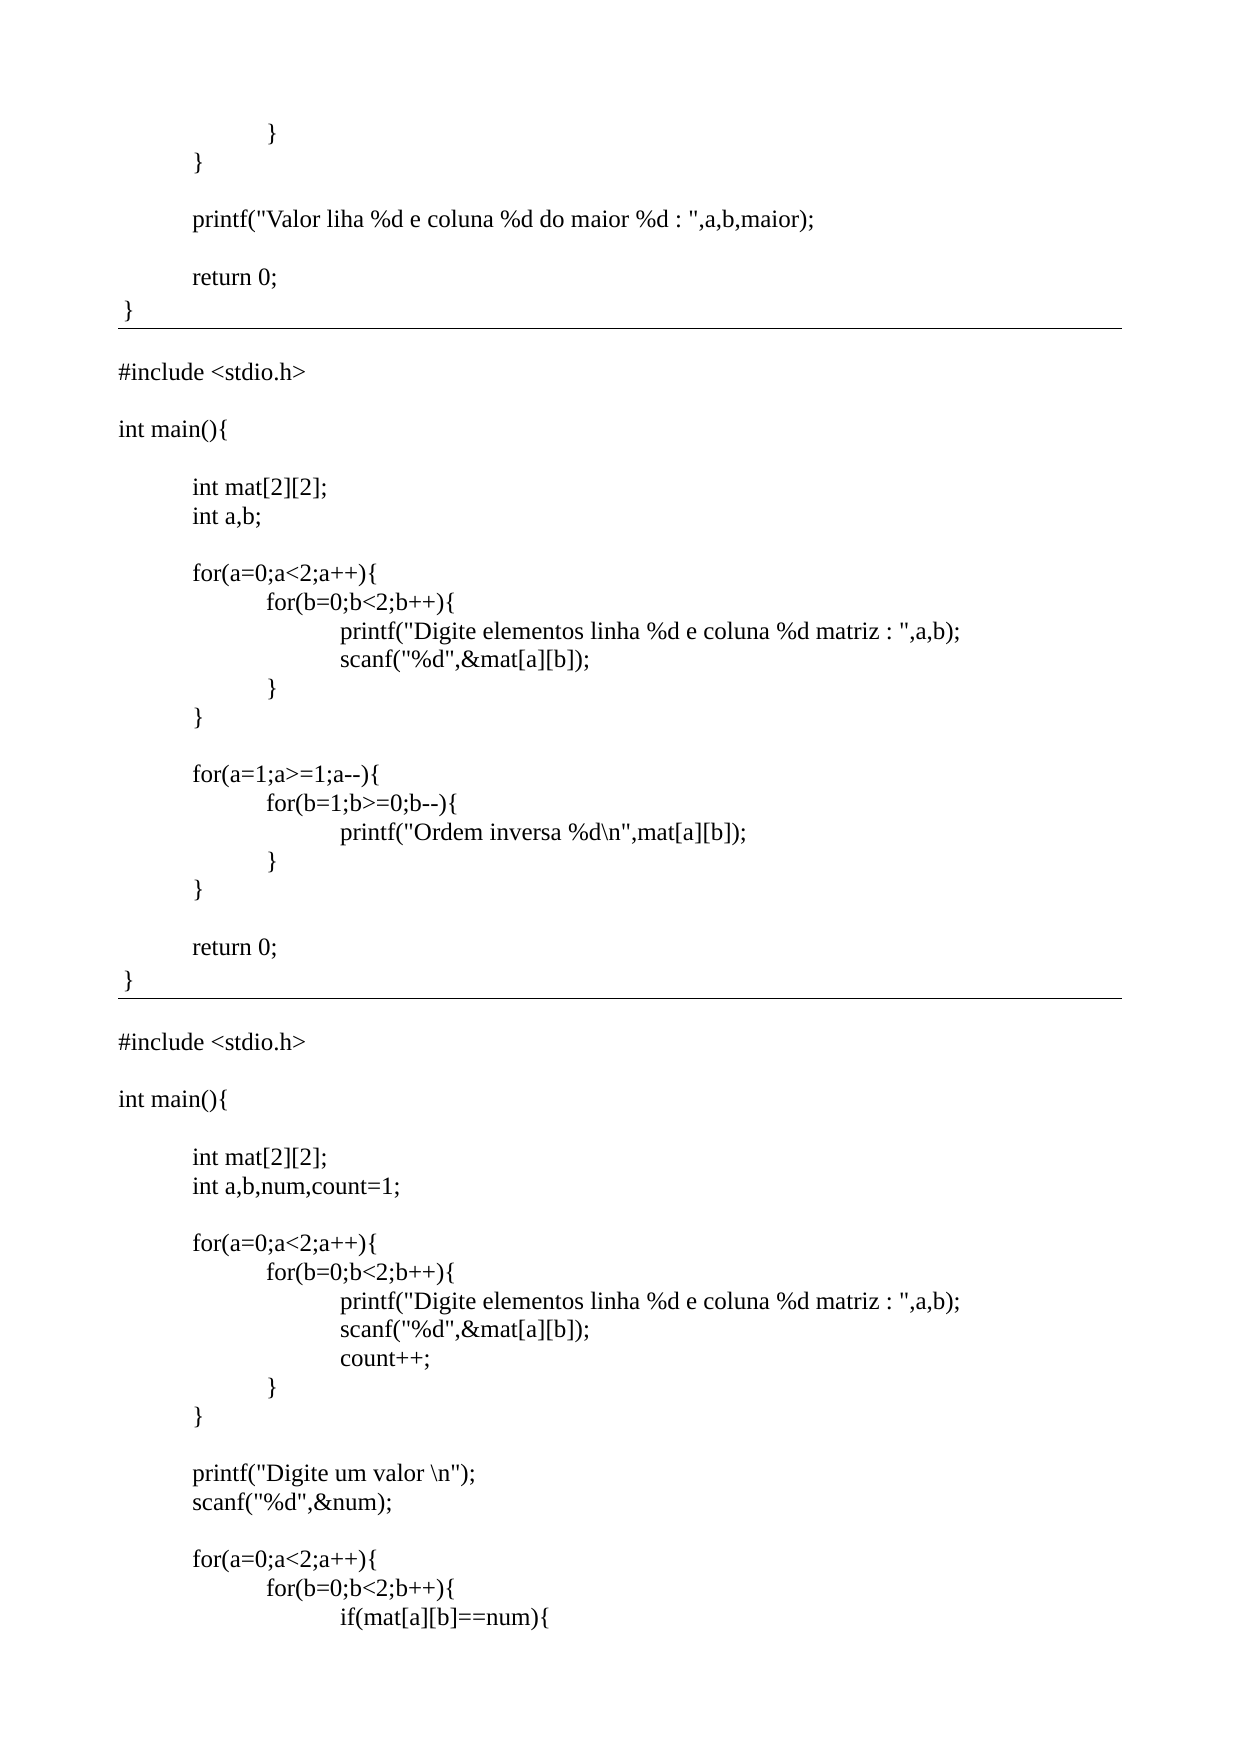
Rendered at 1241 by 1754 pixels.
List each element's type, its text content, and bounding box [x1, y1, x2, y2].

text } [118, 702, 1122, 731]
text for(b=1;b>=0;b--){ [118, 788, 1122, 817]
text printf("Ordem inversa %d\n",mat[a][b]); [118, 817, 1122, 846]
text count++; [118, 1343, 1122, 1372]
text printf("Digite um valor \n"); [118, 1458, 1122, 1487]
text int main(){ [118, 414, 1122, 443]
text scanf("%d",&mat[a][b]); [118, 644, 1122, 673]
text } [118, 291, 1122, 328]
text } [118, 961, 1122, 998]
text } [118, 147, 1122, 176]
text printf("Digite elementos linha %d e coluna %d matriz : ",a,b); [118, 616, 1122, 644]
text printf("Valor liha %d e coluna %d do maior %d : ",a,b,maior); [118, 204, 1122, 233]
text } [118, 1372, 1122, 1401]
text return 0; [118, 262, 1122, 291]
text scanf("%d",&mat[a][b]); [118, 1314, 1122, 1343]
text for(a=0;a<2;a++){ [118, 1228, 1122, 1257]
text } [118, 846, 1122, 874]
text for(b=0;b<2;b++){ [118, 1257, 1122, 1286]
text } [118, 874, 1122, 903]
text #include <stdio.h> [118, 1027, 1122, 1056]
text #include <stdio.h> [118, 357, 1122, 386]
text } [118, 673, 1122, 702]
text int a,b,num,count=1; [118, 1171, 1122, 1199]
text int main(){ [118, 1084, 1122, 1113]
text } [118, 1401, 1122, 1429]
text scanf("%d",&num); [118, 1487, 1122, 1516]
text for(b=0;b<2;b++){ [118, 587, 1122, 616]
text for(a=0;a<2;a++){ [118, 558, 1122, 587]
text for(a=1;a>=1;a--){ [118, 759, 1122, 788]
text int mat[2][2]; [118, 472, 1122, 501]
text printf("Digite elementos linha %d e coluna %d matriz : ",a,b); [118, 1286, 1122, 1314]
text return 0; [118, 932, 1122, 961]
text int a,b; [118, 501, 1122, 529]
text if(mat[a][b]==num){ [118, 1602, 1122, 1631]
text int mat[2][2]; [118, 1142, 1122, 1171]
text for(a=0;a<2;a++){ [118, 1544, 1122, 1573]
text for(b=0;b<2;b++){ [118, 1573, 1122, 1602]
text } [118, 118, 1122, 147]
